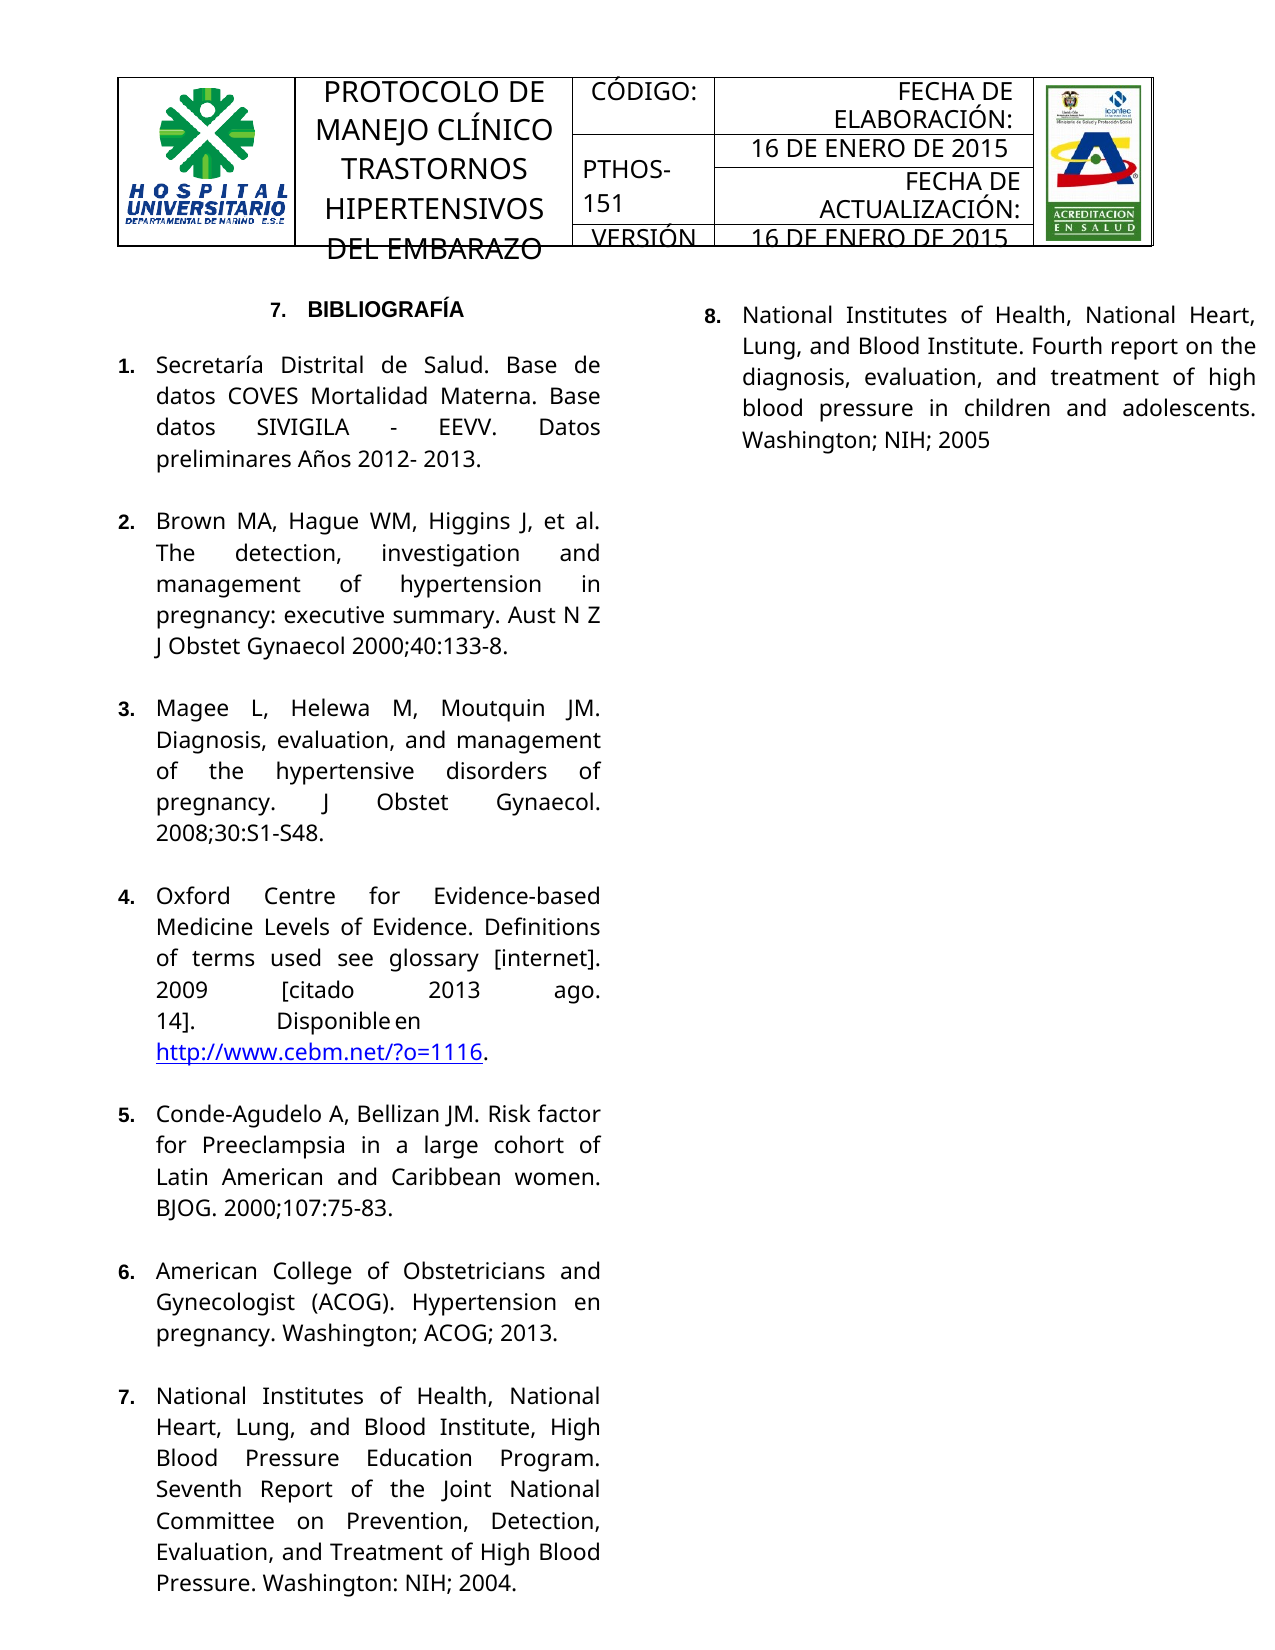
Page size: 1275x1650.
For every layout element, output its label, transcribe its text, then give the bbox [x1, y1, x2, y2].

list BIBLIOGRAFÍA [270, 296, 601, 323]
list National Institutes of Health, National Heart, Lung, and Blood Institute. Fourth report on the diagnosis, evaluation, and treatment of high blood pressure in children and adolescents. Washington; NIH; 2005 [704, 298, 1256, 455]
list Magee L, Helewa M, Moutquin JM. Diagnosis, evaluation, and management of the hypertensive disorders of pregnancy. J Obstet Gynaecol. 2008;30:S1-S48. [118, 692, 601, 848]
list Secretaría Distrital de Salud. Base de datos COVES Mortalidad Materna. Base datos SIVIGILA - EEVV. Datos preliminares Años 2012- 2013. [118, 349, 601, 474]
list Conde-Agudelo A, Bellizan JM. Risk factor for Preeclampsia in a large cohort of Latin American and Caribbean women. BJOG. 2000;107:75-83. [118, 1098, 601, 1223]
picture [1045, 85, 1142, 241]
list Brown MA, Hague WM, Higgins J, et al. The detection, investigation and management of hypertension in pregnancy: executive summary. Aust N Z J Obstet Gynaecol 2000;40:133-8. [118, 505, 601, 661]
list Oxford Centre for Evidence-based Medicine Levels of Evidence. Definitions of terms used see glossary [internet]. 2009 [citado 2013 ago. 14]. Disponible en http://www.cebm.net/?o=1116. [118, 880, 601, 1067]
list American College of Obstetricians and Gynecologist (ACOG). Hypertension en pregnancy. Washington; ACOG; 2013. [118, 1254, 601, 1348]
picture [125, 88, 288, 224]
list National Institutes of Health, National Heart, Lung, and Blood Institute, High Blood Pressure Education Program. Seventh Report of the Joint National Committee on Prevention, Detection, Evaluation, and Treatment of High Blood Pressure. Washington: NIH; 2004. [118, 1380, 601, 1598]
